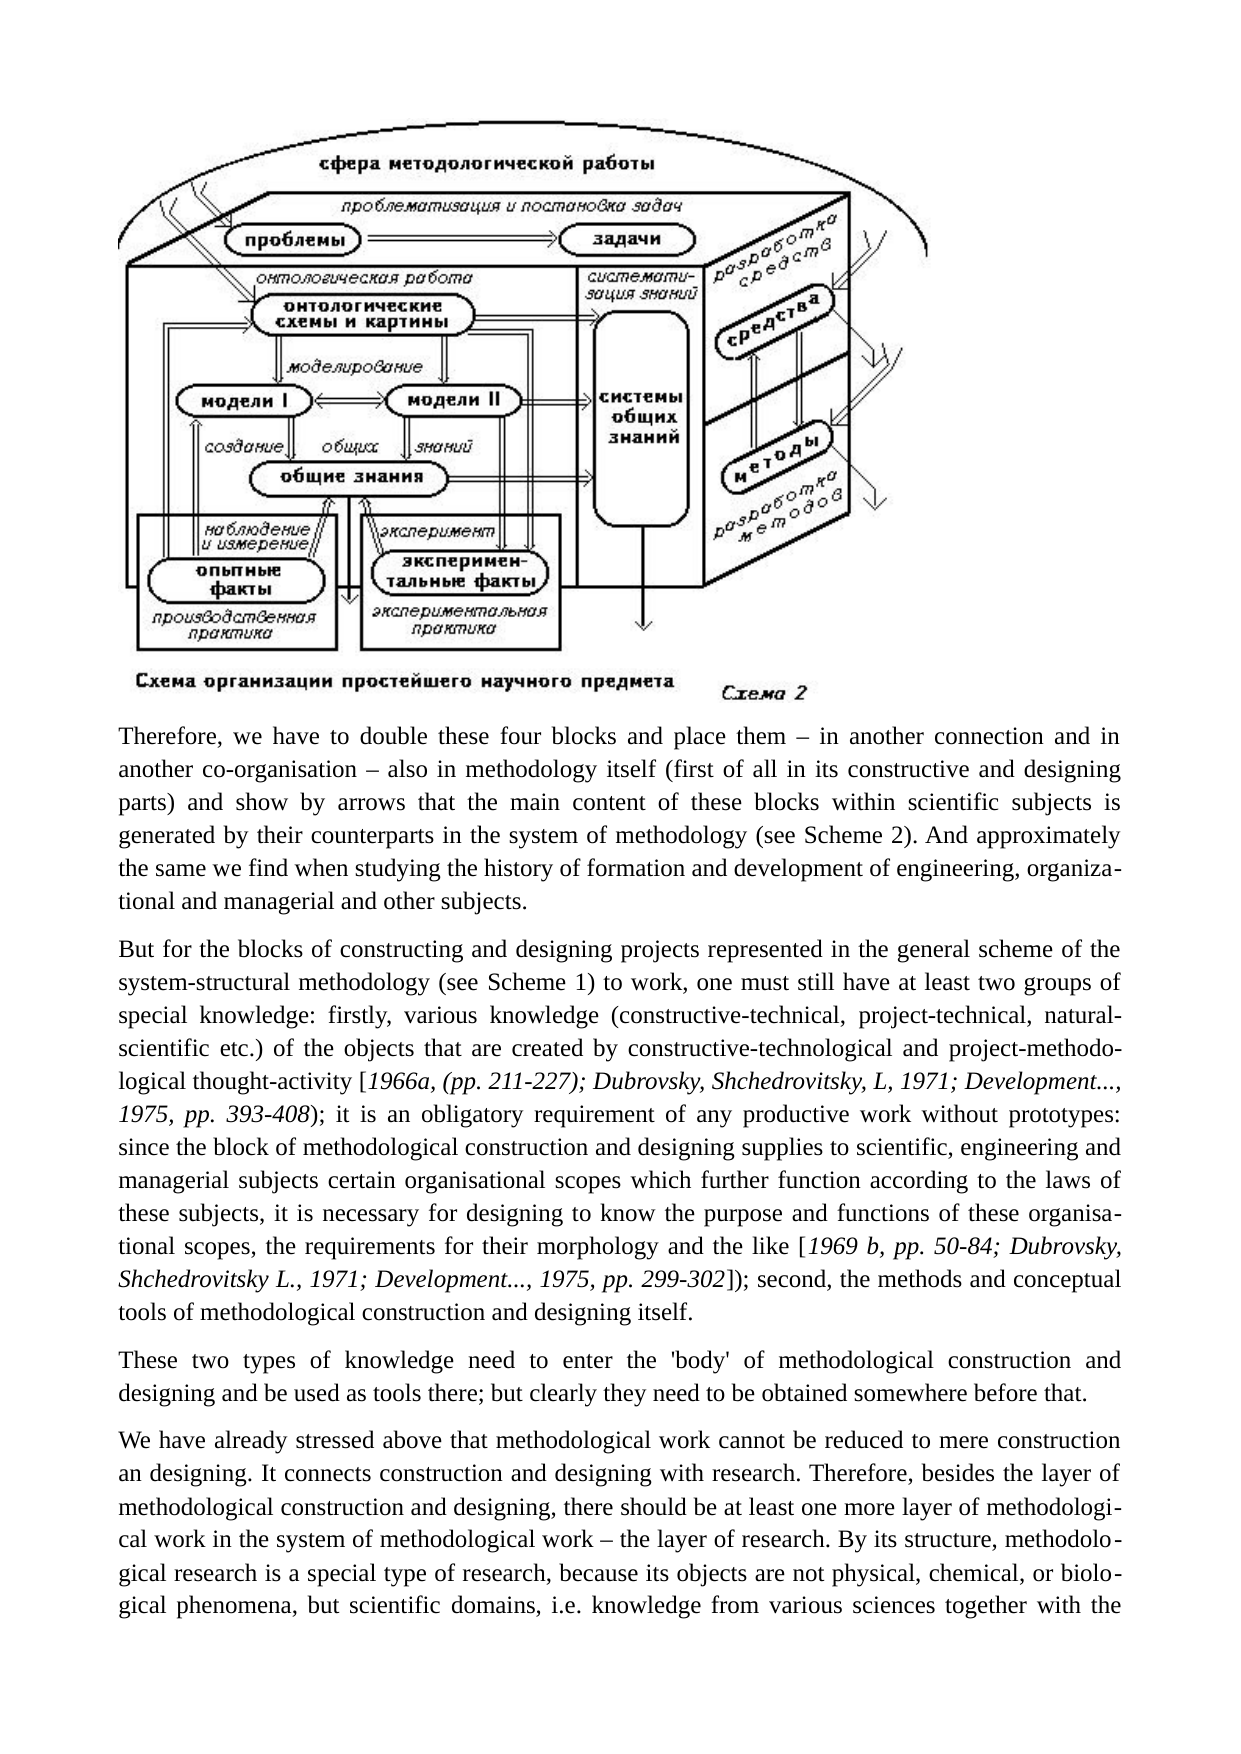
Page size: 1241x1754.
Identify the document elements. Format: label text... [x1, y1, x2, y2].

picture [118, 118, 998, 703]
text We have already stressed above that methodological work cannot be reduced to mere construction an designing. It connects construction and designing with research. Therefore, besides the layer of methodological construction and designing, there should be at least one more layer of methodologi­cal work in the system of methodological work – the layer of research. By its structure, methodolo­gical research is a special type of research, because its objects are not physical, chemical, or biolo­gical phenomena, but scientific domains, i.e. knowledge from various sciences together with the [118, 1426, 1122, 1619]
text Therefore, we have to double these four blocks and place them – in another connection and in another co-organisation – also in methodology itself (first of all in its constructive and designing parts) and show by arrows that the main content of these blocks within scientific subjects is generated by their counterparts in the system of methodology (see Scheme 2). And approximately the same we find when studying the history of formation and development of engineering, organiza­tional and managerial and other subjects. [118, 721, 1122, 915]
text These two types of knowledge need to enter the 'body' of methodological construction and designing and be used as tools there; but clearly they need to be obtained somewhere before that. [118, 1345, 1122, 1407]
text But for the blocks of constructing and designing projects represented in the general scheme of the system-structural methodology (see Scheme 1) to work, one must still have at least two groups of special knowledge: firstly, various knowledge (constructive-technical, project-technical, natural-scientific etc.) of the objects that are created by constructive-technological and project-methodo­logical thought-activity [1966a, (pp. 211-227); Dubrovsky, Shchedrovitsky, L, 1971; Development..., 1975, pp. 393-408); it is an obligatory requirement of any productive work without prototypes: since the block of methodological construction and designing supplies to scientific, engineering and managerial subjects certain organisational scopes which further function according to the laws of these subjects, it is necessary for designing to know the purpose and functions of these organisa­tional scopes, the requirements for their morphology and the like [1969 b, pp. 50-84; Dubrovsky, Shchedrovitsky L., 1971; Development..., 1975, pp. 299-302]); second, the methods and conceptual tools of methodological construction and designing itself. [118, 934, 1122, 1326]
